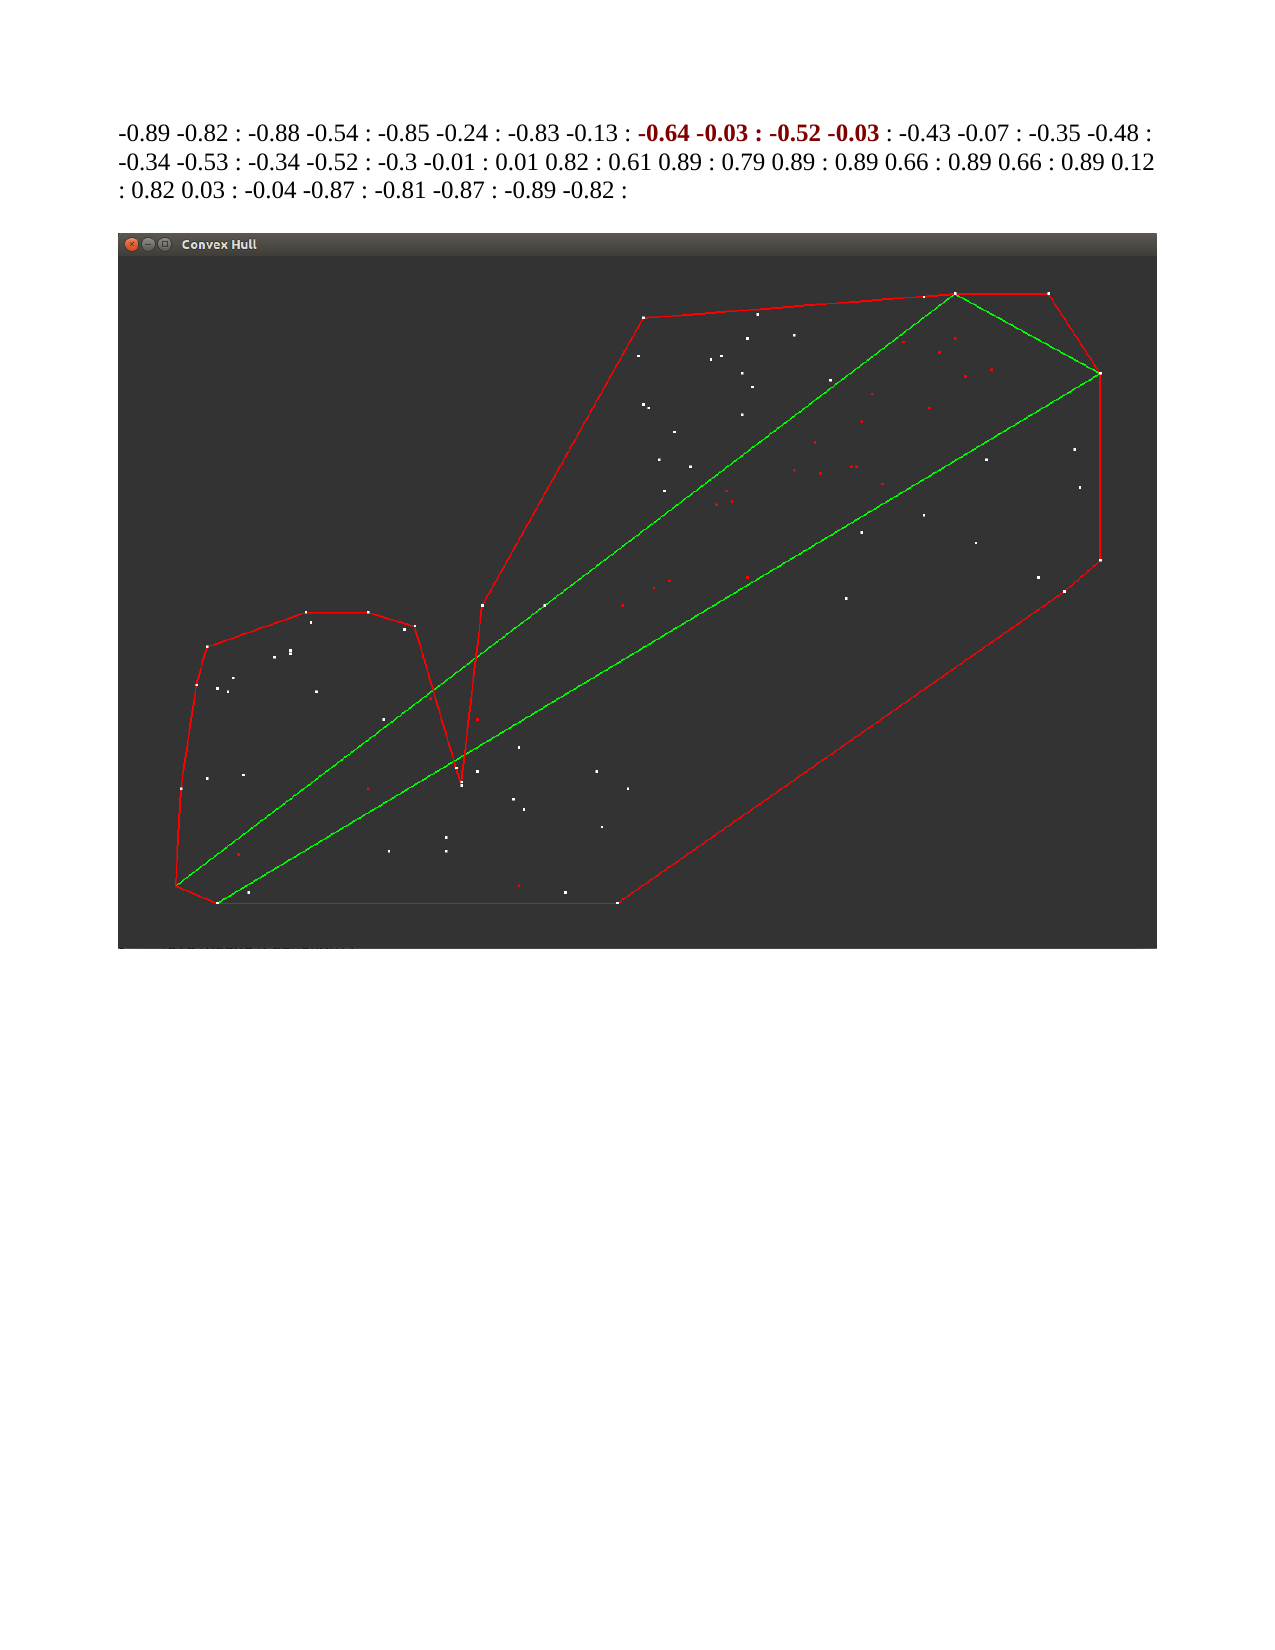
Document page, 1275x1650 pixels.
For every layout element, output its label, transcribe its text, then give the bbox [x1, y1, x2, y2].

text -0.89 -0.82 : -0.88 -0.54 : -0.85 -0.24 : -0.83 -0.13 : -0.64 -0.03 : -0.52 -0.03 : -0.43 -0.07 : -0.35 -0.48 : -0.34 -0.53 : -0.34 -0.52 : -0.3 -0.01 : 0.01 0.82 : 0.61 0.89 : 0.79 0.89 : 0.89 0.66 : 0.89 0.66 : 0.89 0.12 : 0.82 0.03 : -0.04 -0.87 : -0.81 -0.87 : -0.89 -0.82 : [118, 118, 1157, 204]
picture [118, 233, 1157, 949]
